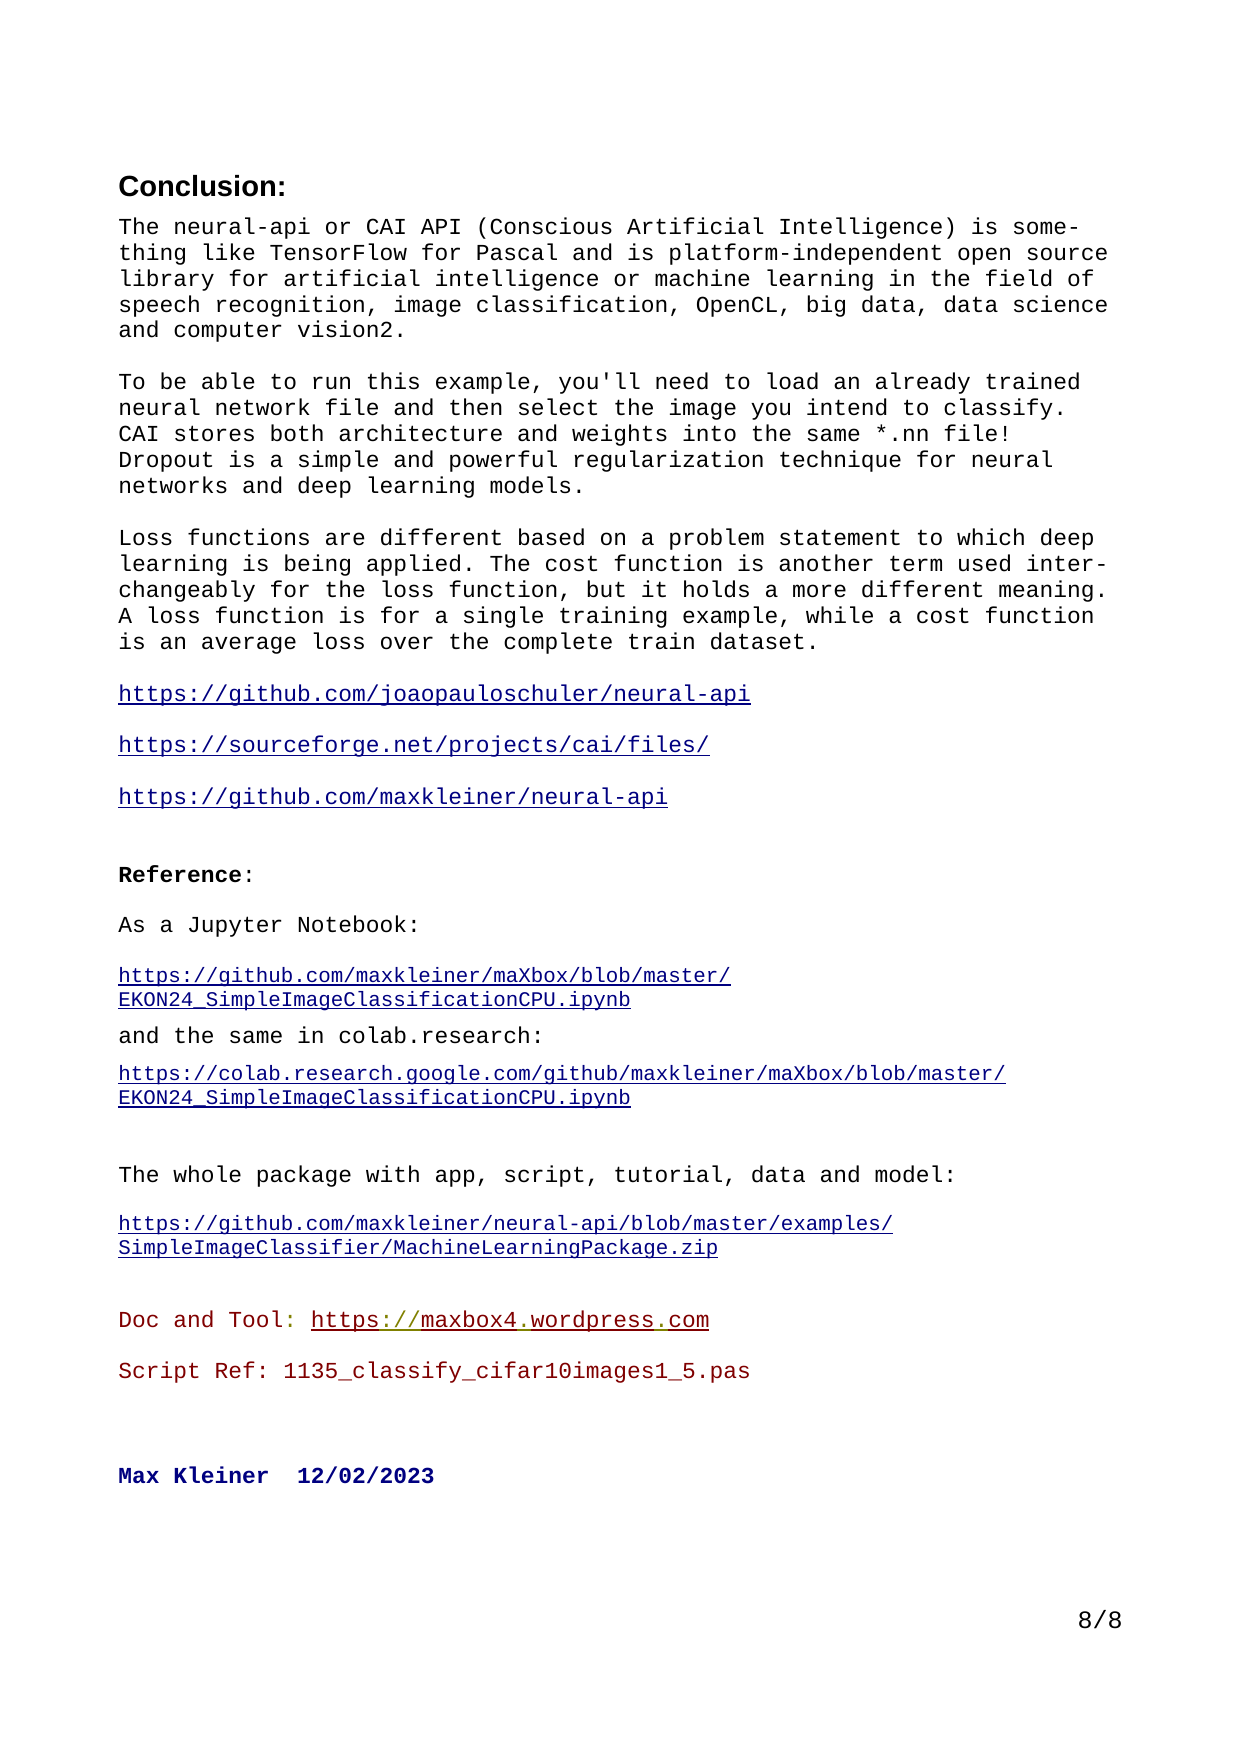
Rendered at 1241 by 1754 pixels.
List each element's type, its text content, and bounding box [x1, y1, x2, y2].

text Doc and Tool: https://maxbox4.wordpress.com [118, 1308, 1122, 1334]
text https://github.com/maxkleiner/neural-api [118, 786, 1122, 812]
text https://colab.research.google.com/github/maxkleiner/maXbox/blob/master/EKON24_SimpleImageClassificationCPU.ipynb [118, 1063, 1122, 1111]
text https://sourceforge.net/projects/cai/files/ [118, 734, 1122, 760]
text The whole package with app, script, tutorial, data and model: [118, 1164, 1122, 1190]
text Max Kleiner 12/02/2023 [118, 1465, 1122, 1491]
text https://github.com/joaopauloschuler/neural-api [118, 682, 1122, 708]
text https://github.com/maxkleiner/maXbox/blob/master/EKON24_SimpleImageClassificationCPU.ipynb [118, 965, 1122, 1012]
text Reference: [118, 863, 1122, 889]
text https://github.com/maxkleiner/neural-api/blob/master/examples/SimpleImageClassifier/MachineLearningPackage.zip [118, 1213, 1122, 1261]
text Dropout is a simple and powerful regularization technique for neural networks and deep learning models. [118, 448, 1122, 500]
text Loss functions are different based on a problem statement to which deep learning is being applied. The cost function is another term used inter-changeably for the loss function, but it holds a more different meaning. A loss function is for a single training example, while a cost function is an average loss over the complete train dataset. [118, 526, 1122, 656]
text To be able to run this example, you'll need to load an already trained neural network file and then select the image you intend to classify. [118, 371, 1122, 423]
text CAI stores both architecture and weights into the same *.nn file! [118, 423, 1122, 448]
text The neural-api or CAI API (Conscious Artificial Intelligence) is some-thing like TensorFlow for Pascal and is platform-independent open source library for artificial intelligence or machine learning in the field of speech recognition, image classification, OpenCL, big data, data science and computer vision2. [118, 215, 1122, 345]
subtitle Conclusion: [118, 169, 1122, 203]
text and the same in colab.research: [118, 1025, 1122, 1051]
text As a Jupyter Notebook: [118, 913, 1122, 939]
text Script Ref: 1135_classify_cifar10images1_5.pas [118, 1360, 1122, 1386]
